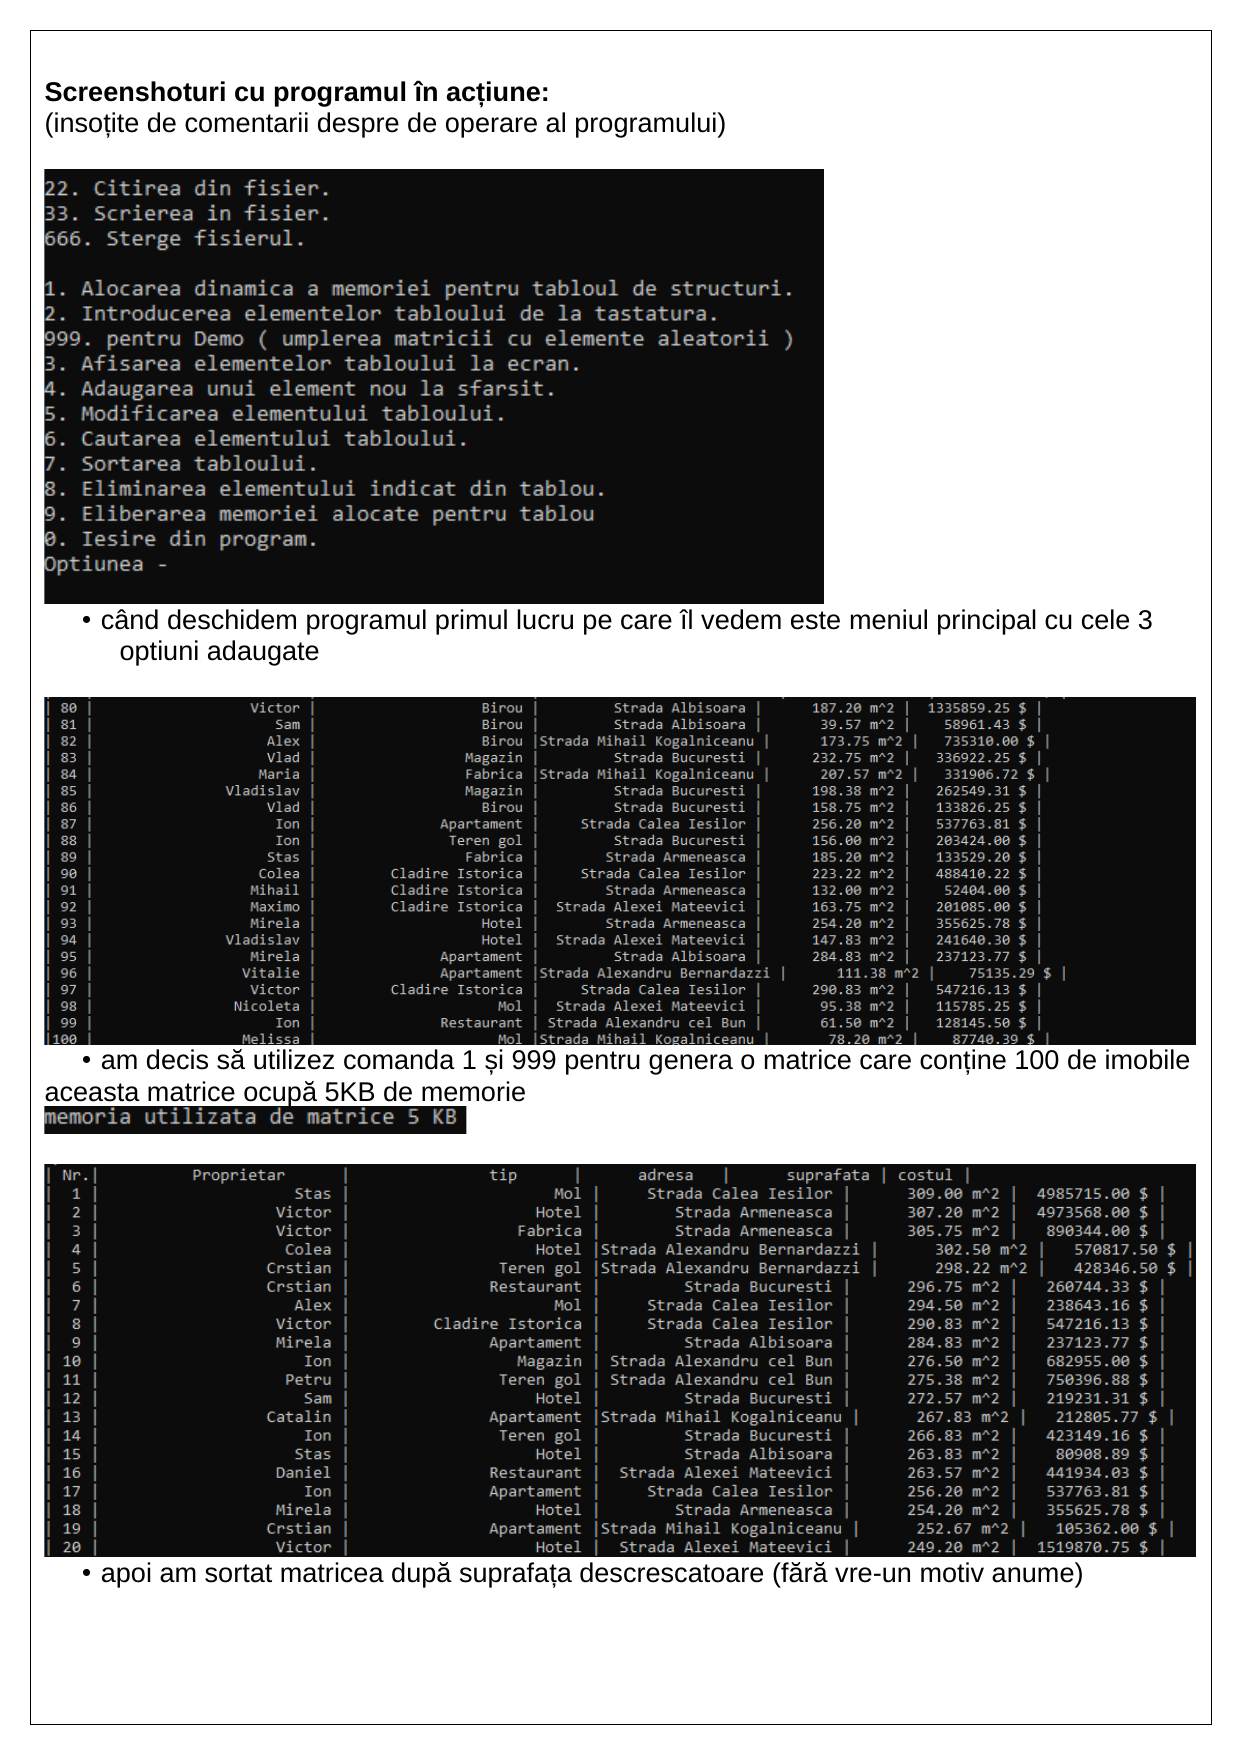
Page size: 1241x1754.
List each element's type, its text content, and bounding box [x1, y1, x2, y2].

list apoi am sortat matricea după suprafața descrescatoare (fără vre-un motiv anume) [82, 1557, 1196, 1588]
picture [44, 169, 824, 604]
list când deschidem programul primul lucru pe care îl vedem este meniul principal cu cele 3 optiuni adaugate [82, 604, 1196, 666]
list am decis să utilizez comanda 1 și 999 pentru genera o matrice care conține 100 de imobile [82, 1045, 1196, 1076]
picture [44, 1164, 1196, 1557]
text aceasta matrice ocupă 5KB de memorie [44, 1076, 1196, 1107]
picture [44, 697, 1196, 1045]
text Screenshoturi cu programul în acțiune: [44, 76, 1196, 107]
text (insoțite de comentarii despre de operare al programului) [44, 107, 1196, 138]
picture [44, 1106, 467, 1134]
